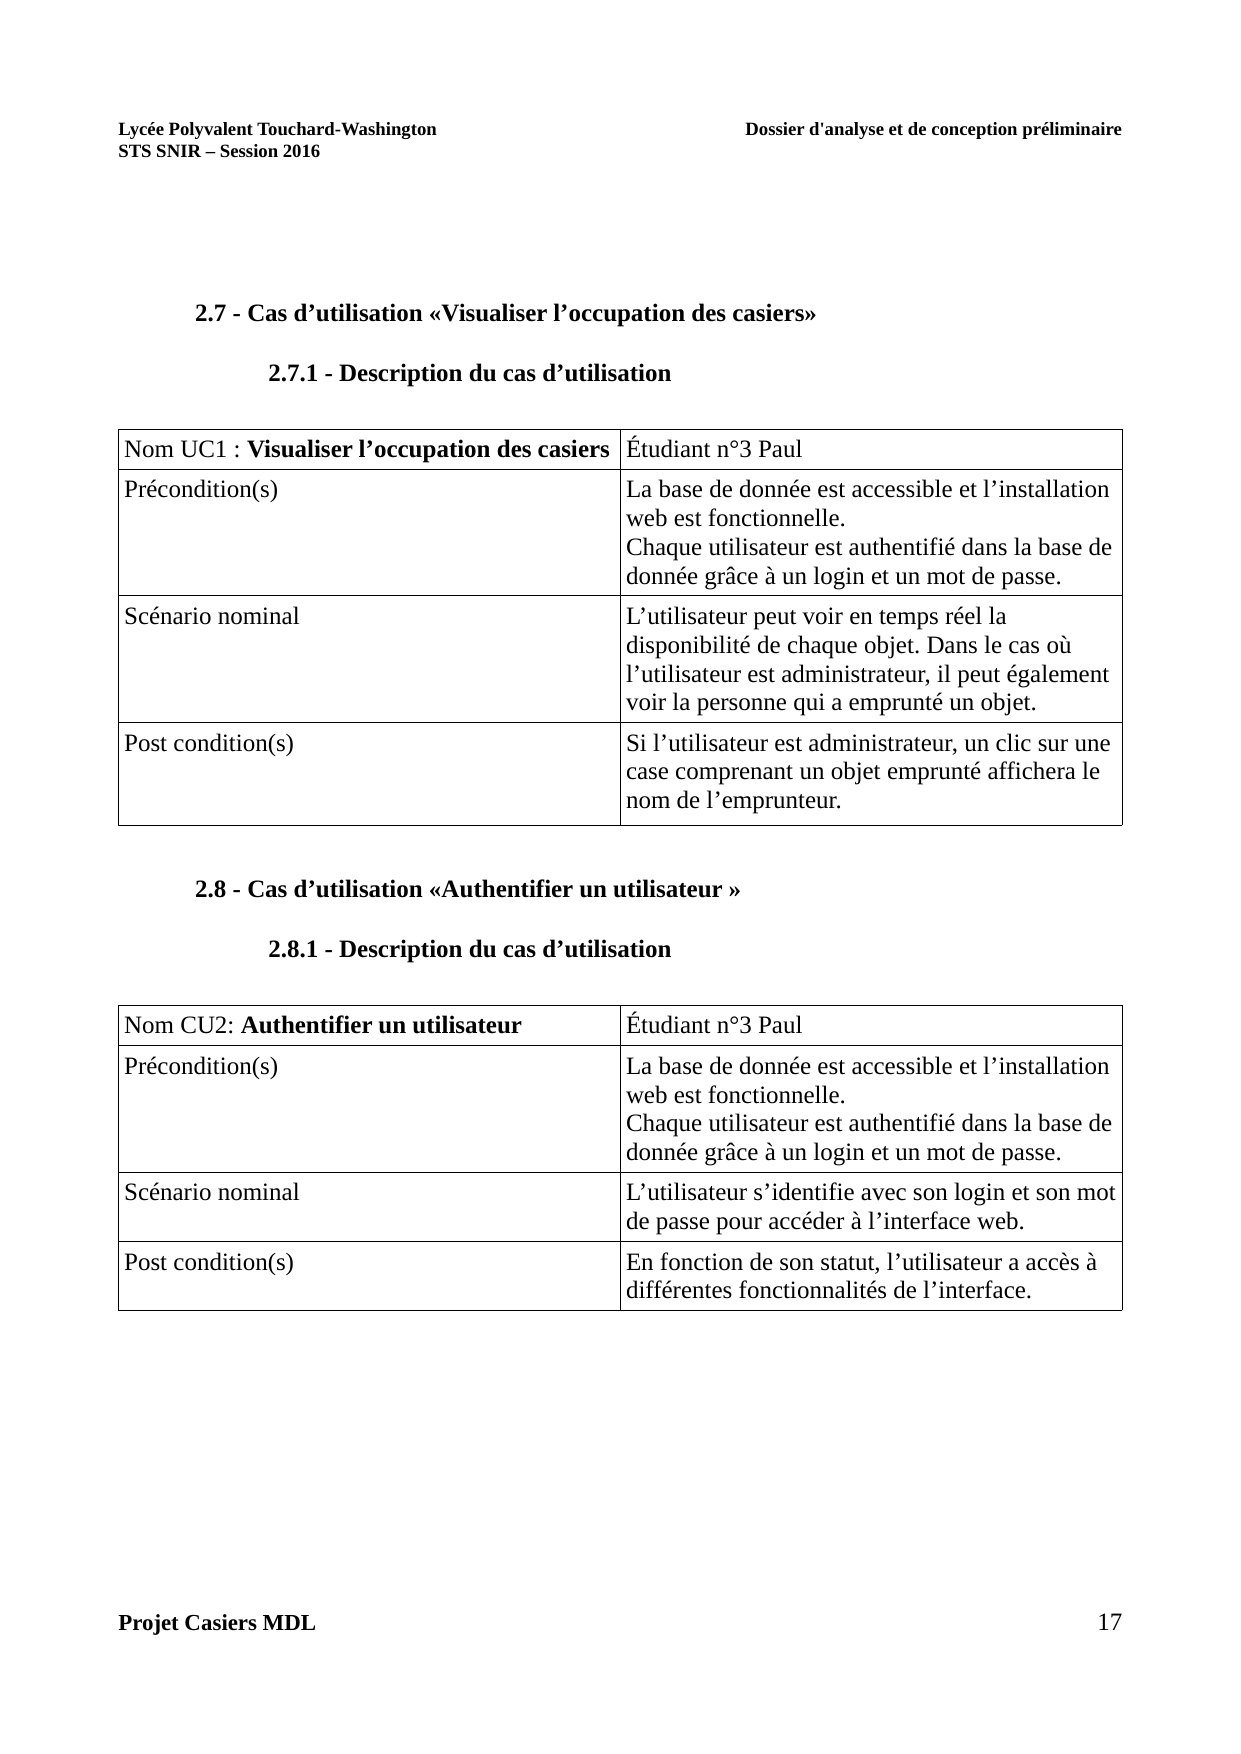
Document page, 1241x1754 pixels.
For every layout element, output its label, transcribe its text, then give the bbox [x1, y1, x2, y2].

subtitle 2.7.1 - Description du cas d’utilisation [118, 354, 1122, 387]
table_cell L’utilisateur s’identifie avec son login et son mot de passe pour accéder à l’interface web. [621, 1173, 1122, 1241]
subtitle 2.8 - Cas d’utilisation «Authentifier un utilisateur » [195, 874, 1122, 903]
table_cell Précondition(s) [119, 470, 620, 595]
table_header Étudiant n°3 Paul [621, 430, 1122, 469]
table_cell Scénario nominal [119, 1173, 620, 1241]
table_header Étudiant n°3 Paul [621, 1006, 1122, 1045]
table_cell Scénario nominal [119, 596, 620, 722]
table_cell Post condition(s) [119, 723, 620, 824]
table_cell La base de donnée est accessible et l’installation web est fonctionnelle. Chaque utilisateur est authentifié dans la base de donnée grâce à un login et un mot de passe. [621, 470, 1122, 595]
subtitle 2.8.1 - Description du cas d’utilisation [118, 930, 1122, 963]
table_cell Post condition(s) [119, 1242, 620, 1310]
table_cell L’utilisateur peut voir en temps réel la disponibilité de chaque objet. Dans le cas où l’utilisateur est administrateur, il peut également voir la personne qui a emprunté un objet. [621, 596, 1122, 722]
table_cell La base de donnée est accessible et l’installation web est fonctionnelle. Chaque utilisateur est authentifié dans la base de donnée grâce à un login et un mot de passe. [621, 1046, 1122, 1172]
table_cell Si l’utilisateur est administrateur, un clic sur une case comprenant un objet emprunté affichera le nom de l’emprunteur. [621, 723, 1122, 824]
table_cell Précondition(s) [119, 1046, 620, 1172]
table_cell En fonction de son statut, l’utilisateur a accès à différentes fonctionnalités de l’interface. [621, 1242, 1122, 1310]
subtitle 2.7 - Cas d’utilisation «Visualiser l’occupation des casiers» [195, 298, 1122, 327]
table_header Nom UC1 : Visualiser l’occupation des casiers [119, 430, 620, 469]
table_header Nom CU2: Authentifier un utilisateur [119, 1006, 620, 1045]
